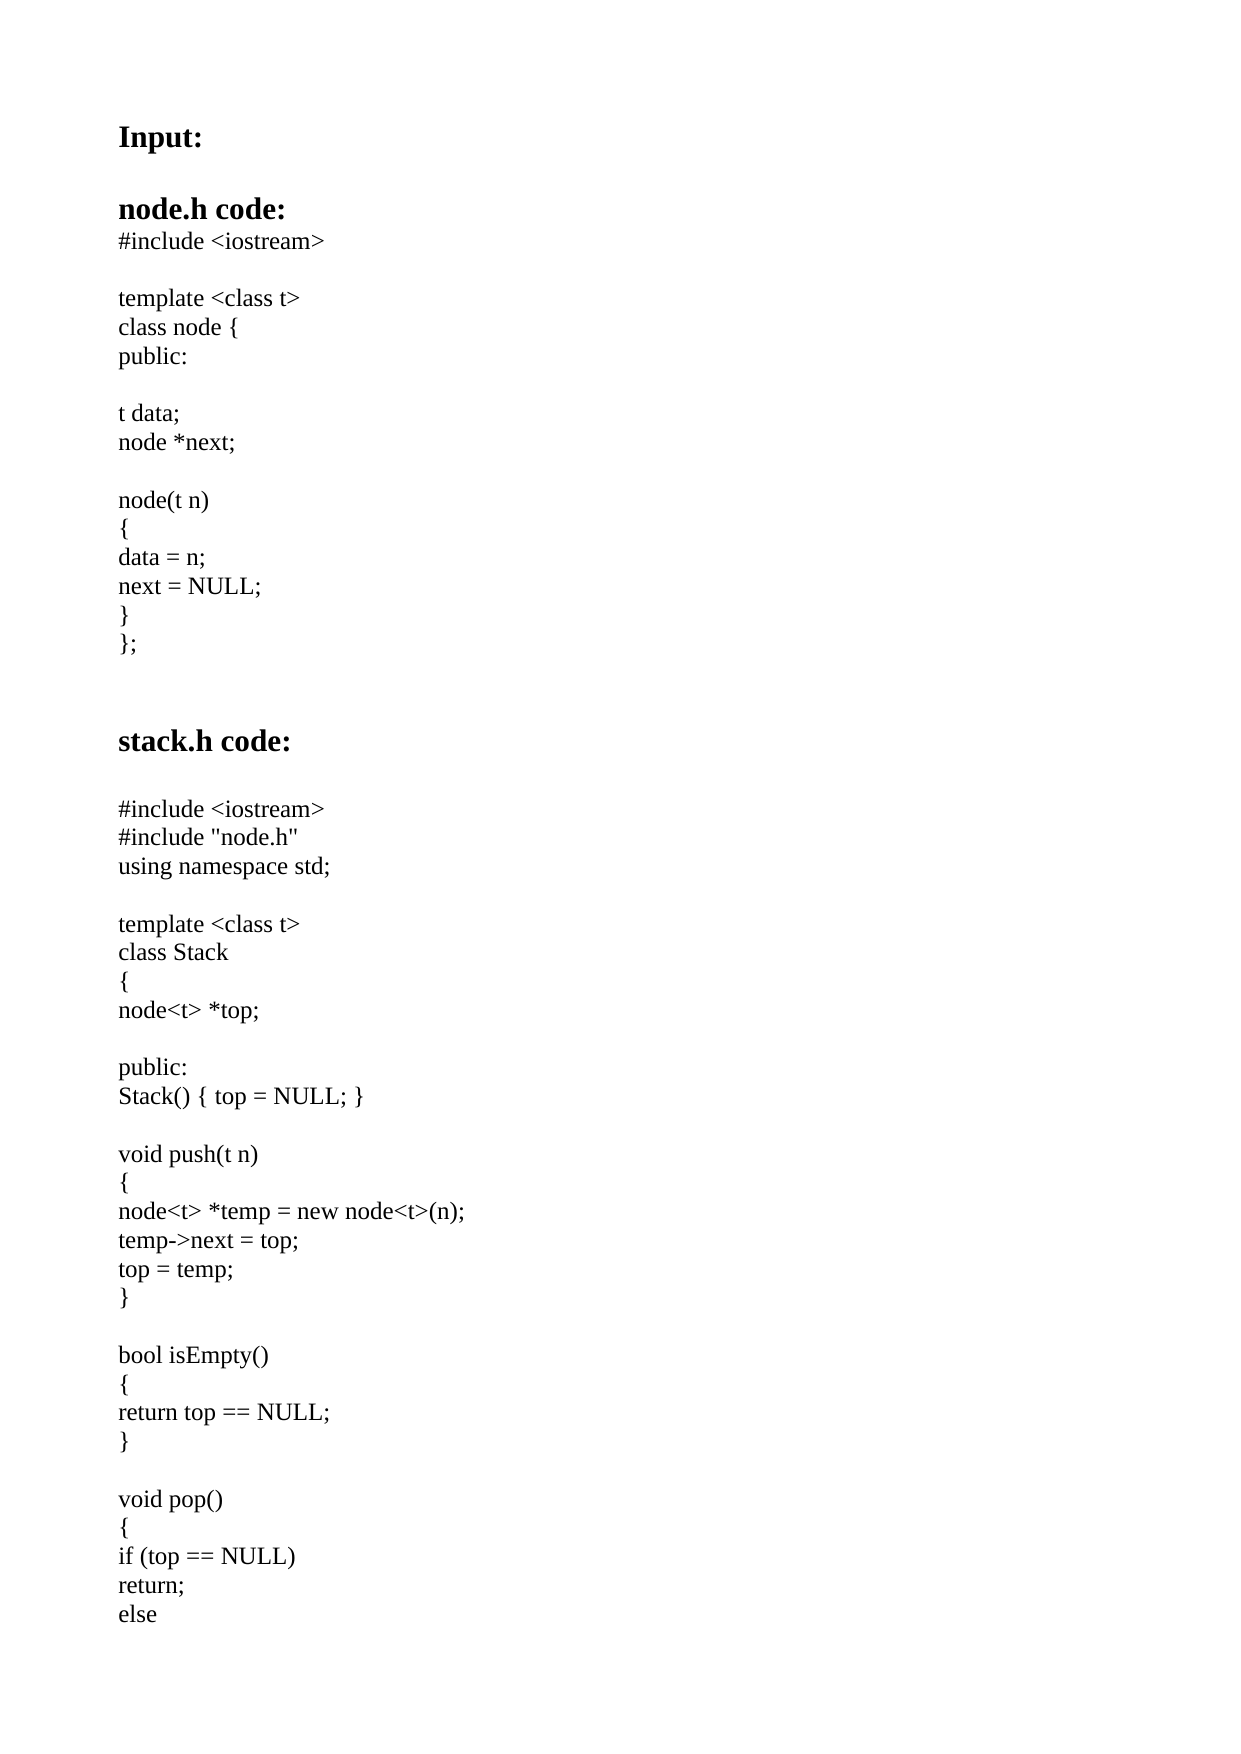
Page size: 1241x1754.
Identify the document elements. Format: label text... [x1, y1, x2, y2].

text Input: [118, 118, 1122, 154]
text } [118, 600, 1122, 628]
text void push(t n) [118, 1139, 1122, 1167]
text node *next; [118, 427, 1122, 456]
text else [118, 1599, 1122, 1627]
text { [118, 966, 1122, 995]
text t data; [118, 398, 1122, 427]
text template <class t> [118, 283, 1122, 312]
text temp->next = top; [118, 1225, 1122, 1254]
text class node { [118, 312, 1122, 341]
text class Stack [118, 937, 1122, 966]
text #include <iostream> [118, 226, 1122, 255]
text return; [118, 1570, 1122, 1599]
text public: [118, 1052, 1122, 1081]
text Stack() { top = NULL; } [118, 1081, 1122, 1110]
text { [118, 1167, 1122, 1196]
text #include "node.h" [118, 822, 1122, 851]
text top = temp; [118, 1254, 1122, 1282]
text { [118, 1512, 1122, 1541]
text } [118, 1282, 1122, 1311]
text next = NULL; [118, 571, 1122, 600]
text node(t n) [118, 485, 1122, 513]
text }; [118, 628, 1122, 657]
text using namespace std; [118, 851, 1122, 880]
text } [118, 1426, 1122, 1455]
text node<t> *temp = new node<t>(n); [118, 1196, 1122, 1225]
text return top == NULL; [118, 1397, 1122, 1426]
text { [118, 1369, 1122, 1397]
text node.h code: [118, 190, 1122, 226]
text data = n; [118, 542, 1122, 571]
text if (top == NULL) [118, 1541, 1122, 1570]
text bool isEmpty() [118, 1340, 1122, 1369]
text node<t> *top; [118, 995, 1122, 1024]
text #include <iostream> [118, 794, 1122, 822]
text { [118, 513, 1122, 542]
text template <class t> [118, 909, 1122, 937]
text stack.h code: [118, 722, 1122, 758]
text void pop() [118, 1484, 1122, 1512]
text public: [118, 341, 1122, 370]
